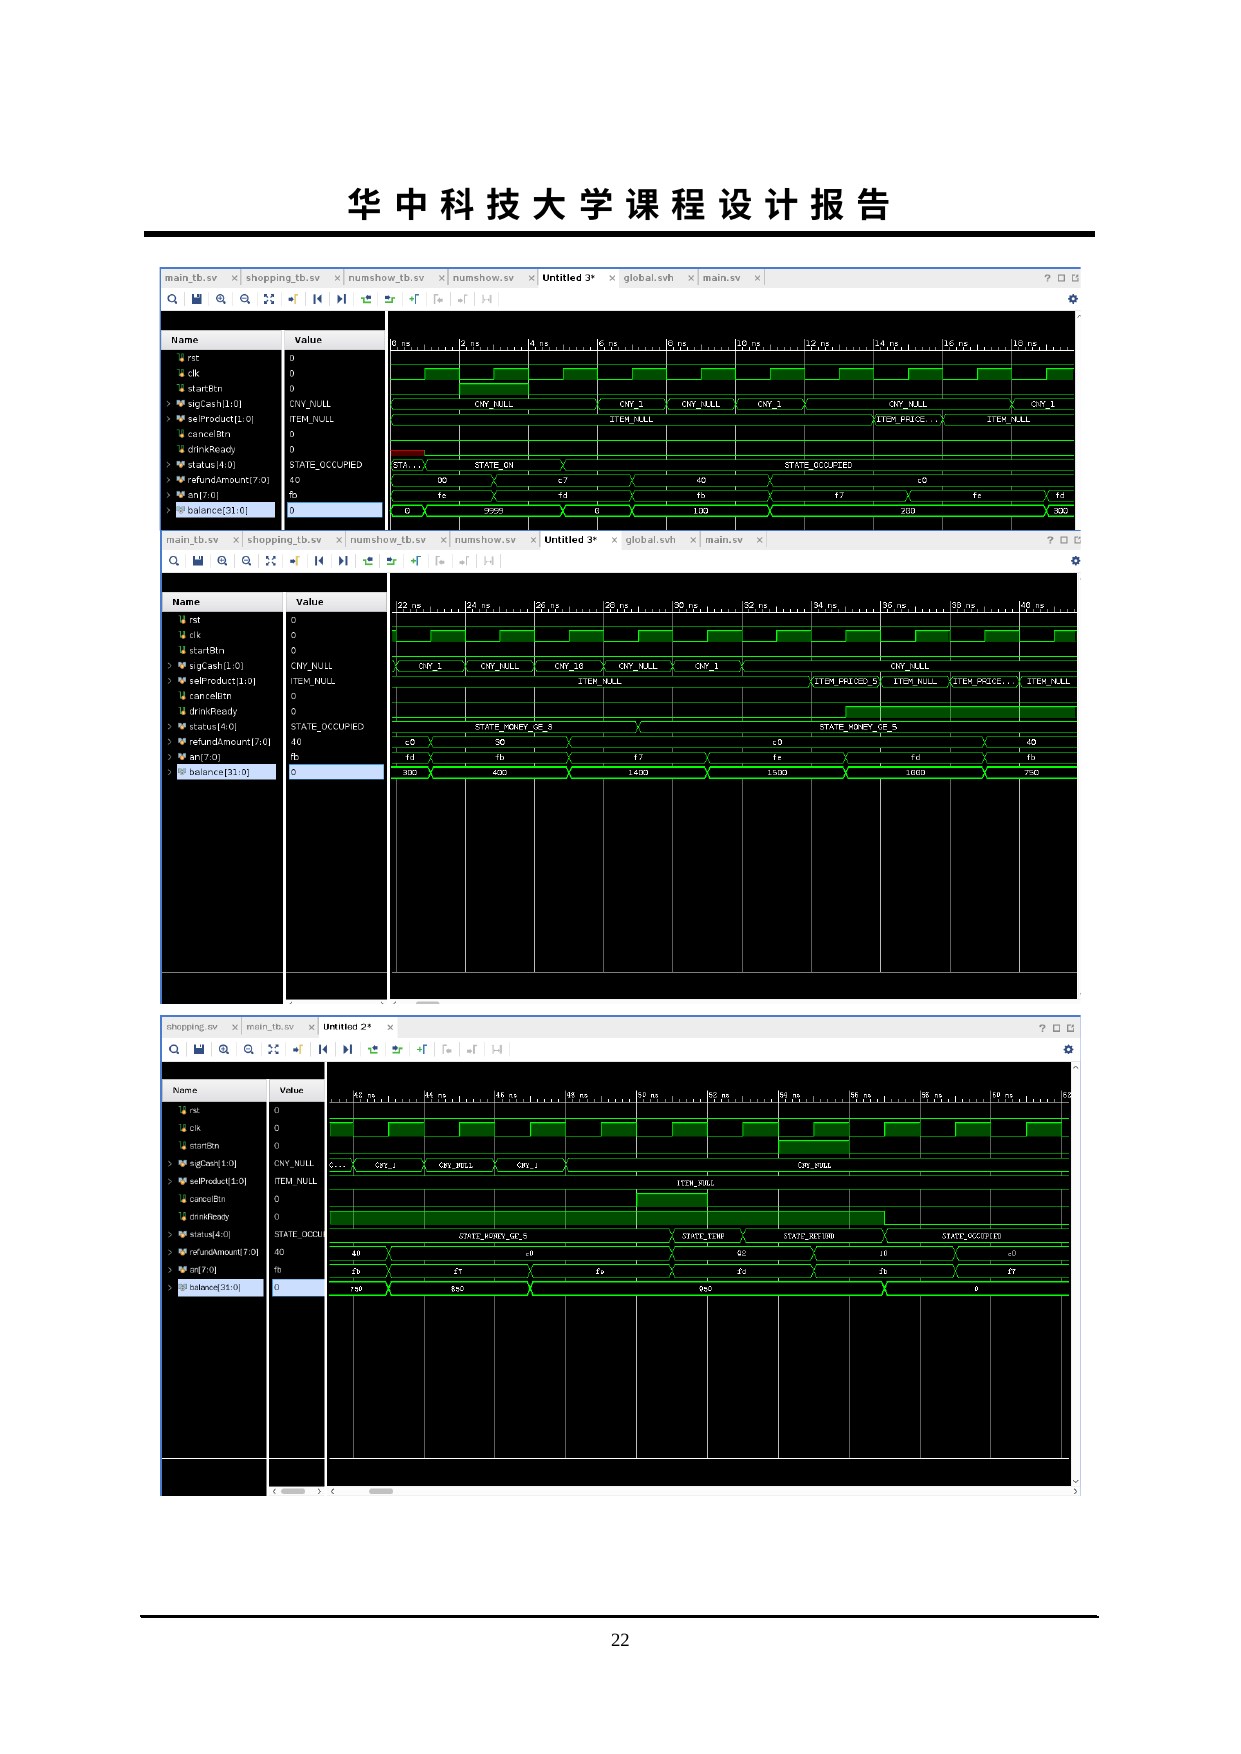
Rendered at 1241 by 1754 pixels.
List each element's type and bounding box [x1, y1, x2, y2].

picture [159, 266, 1081, 1004]
picture [159, 1015, 1081, 1496]
